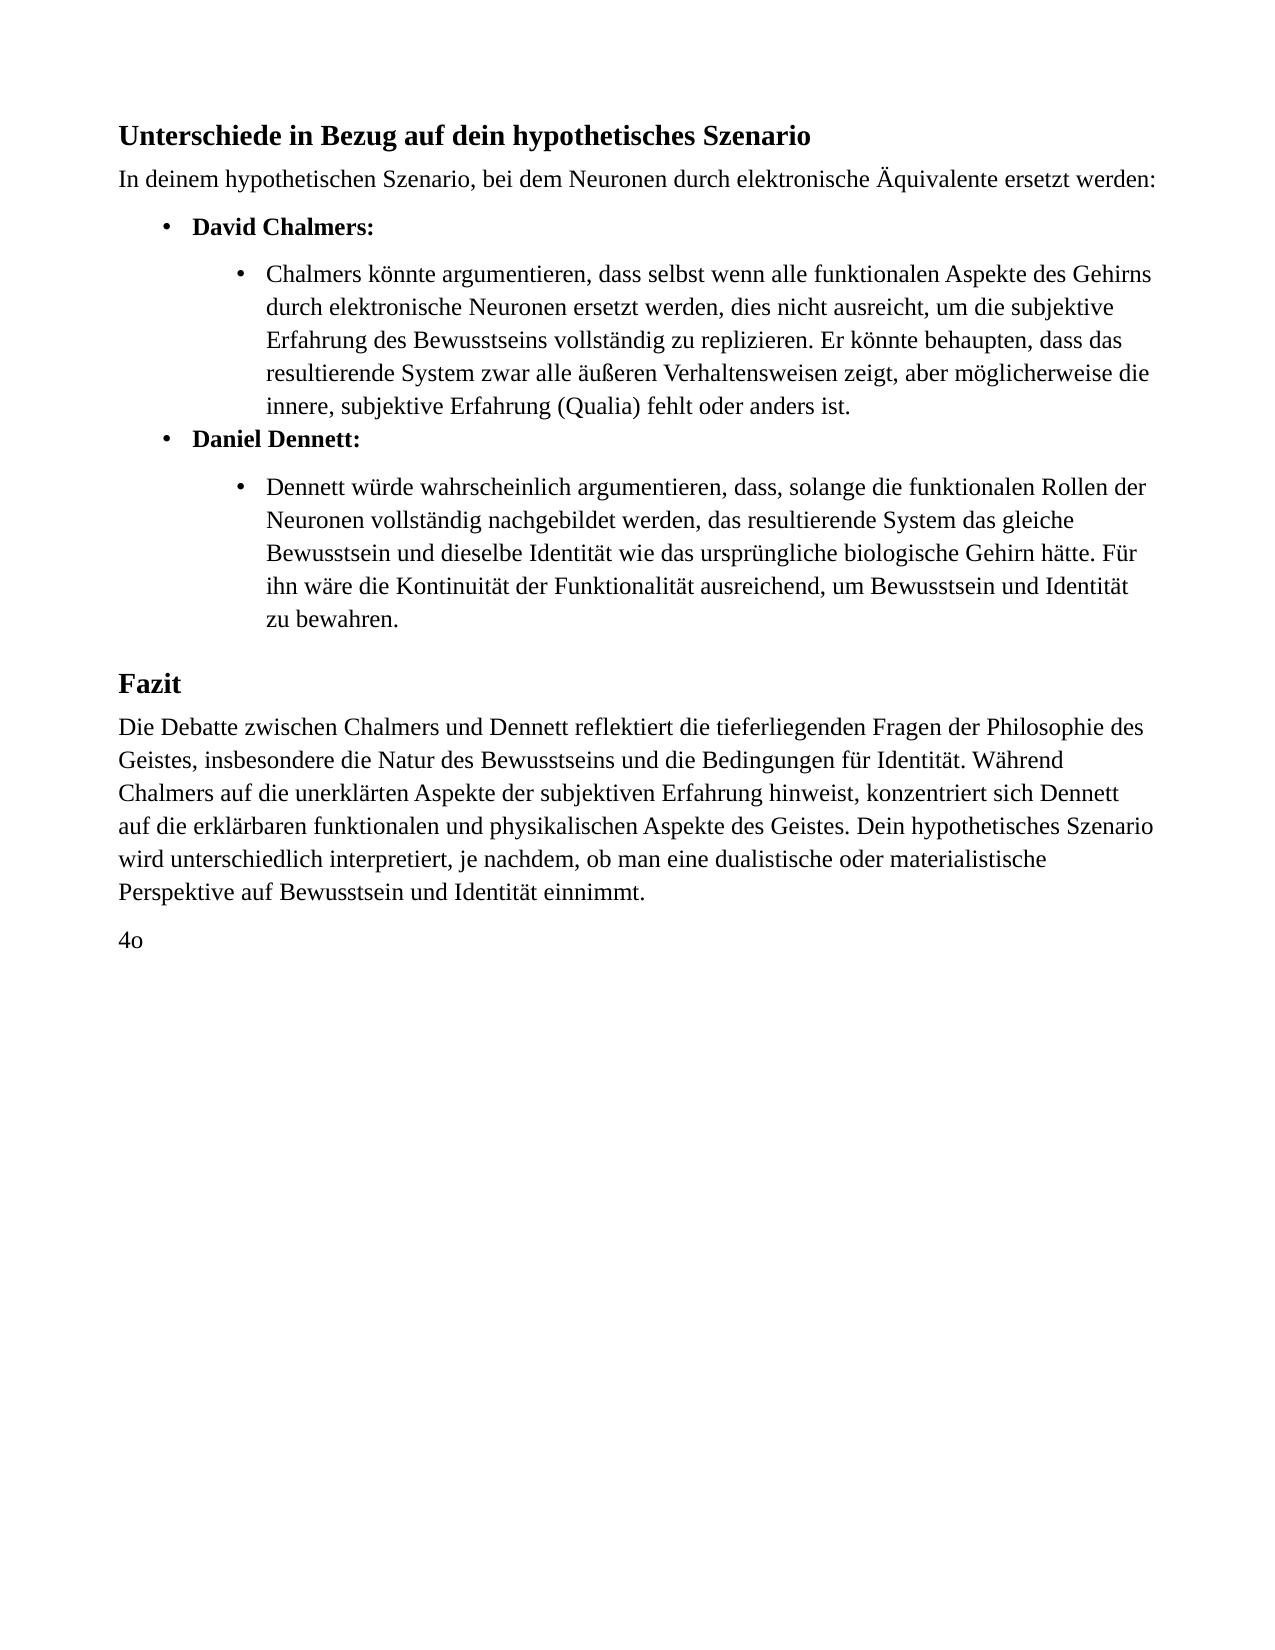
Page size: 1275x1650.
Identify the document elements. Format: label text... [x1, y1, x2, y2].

subtitle Unterschiede in Bezug auf dein hypothetisches Szenario [118, 118, 1157, 152]
subtitle Fazit [118, 666, 1157, 700]
text Die Debatte zwischen Chalmers und Dennett reflektiert die tieferliegenden Fragen der Philosophie des Geistes, insbesondere die Natur des Bewusstseins und die Bedingungen für Identität. Während Chalmers auf die unerklärten Aspekte der subjektiven Erfahrung hinweist, konzentriert sich Dennett auf die erklärbaren funktionalen und physikalischen Aspekte des Geistes. Dein hypothetisches Szenario wird unterschiedlich interpretiert, je nachdem, ob man eine dualistische oder materialistische Perspektive auf Bewusstsein und Identität einnimmt. [118, 712, 1157, 906]
list Dennett würde wahrscheinlich argumentieren, dass, solange die funktionalen Rollen der Neuronen vollständig nachgebildet werden, das resultierende System das gleiche Bewusstsein und dieselbe Identität wie das ursprüngliche biologische Gehirn hätte. Für ihn wäre die Kontinuität der Funktionalität ausreichend, um Bewusstsein und Identität zu bewahren. [236, 472, 1157, 633]
list Daniel Dennett: [162, 424, 1157, 453]
list Chalmers könnte argumentieren, dass selbst wenn alle funktionalen Aspekte des Gehirns durch elektronische Neuronen ersetzt werden, dies nicht ausreicht, um die subjektive Erfahrung des Bewusstseins vollständig zu replizieren. Er könnte behaupten, dass das resultierende System zwar alle äußeren Verhaltensweisen zeigt, aber möglicherweise die innere, subjektive Erfahrung (Qualia) fehlt oder anders ist. [236, 259, 1157, 420]
text In deinem hypothetischen Szenario, bei dem Neuronen durch elektronische Äquivalente ersetzt werden: [118, 164, 1157, 193]
text 4o [118, 925, 1157, 954]
list David Chalmers: [162, 212, 1157, 241]
